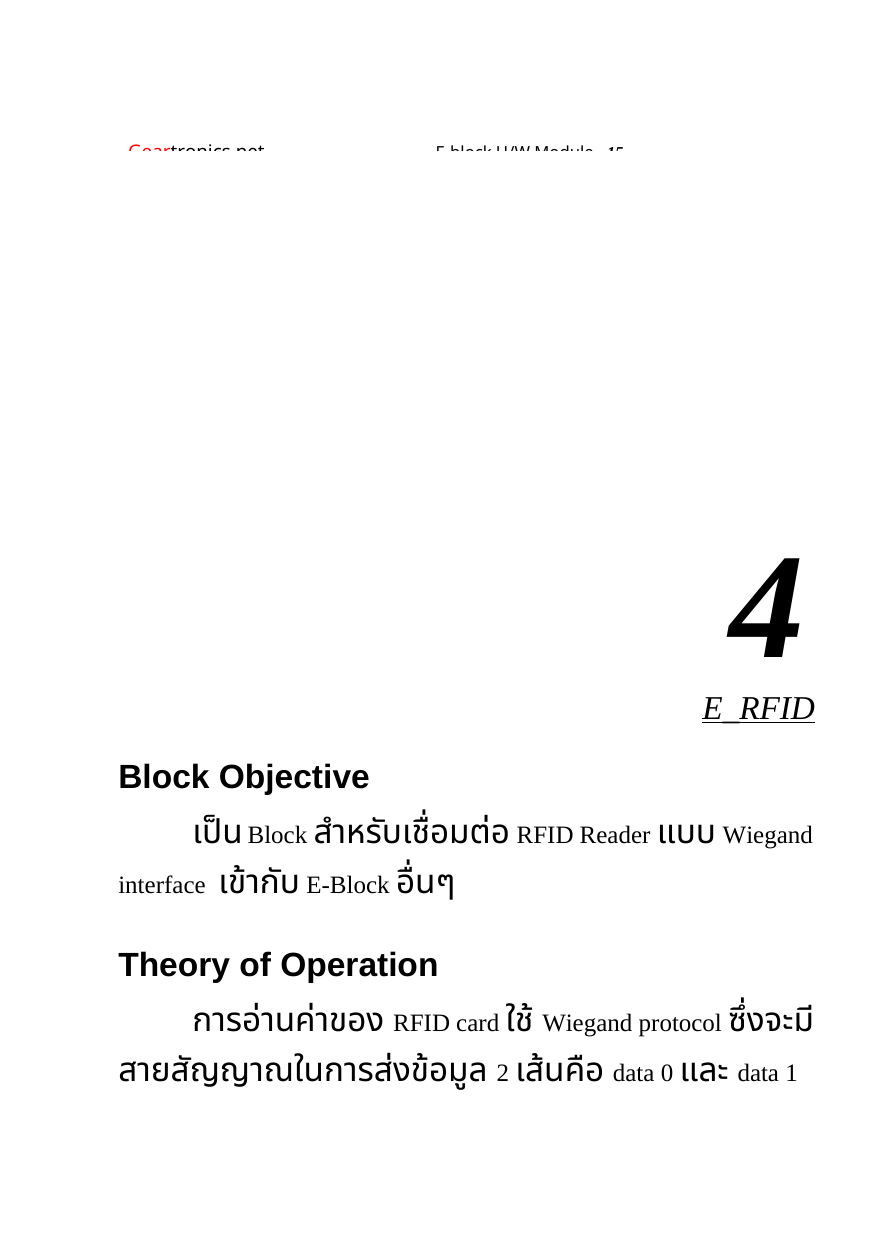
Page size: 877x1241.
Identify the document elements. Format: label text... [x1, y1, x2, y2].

subtitle Theory of Operation [118, 946, 818, 983]
title E_RFID [118, 690, 818, 727]
subtitle Block Objective [118, 758, 818, 795]
text 4 [118, 524, 818, 690]
text การอ่านค่าของ RFID card ใช้ Wiegand protocol ซึ่งจะมีสายสัญญาณในการส่งข้อมูล 2 เส้นคือ data 0 และ data 1 [118, 996, 818, 1097]
text เป็นBlock สำหรับเชื่อมต่อ RFID Reader แบบ Wiegand interface เข้ากับ E-Block อื่นๆ [118, 808, 818, 908]
